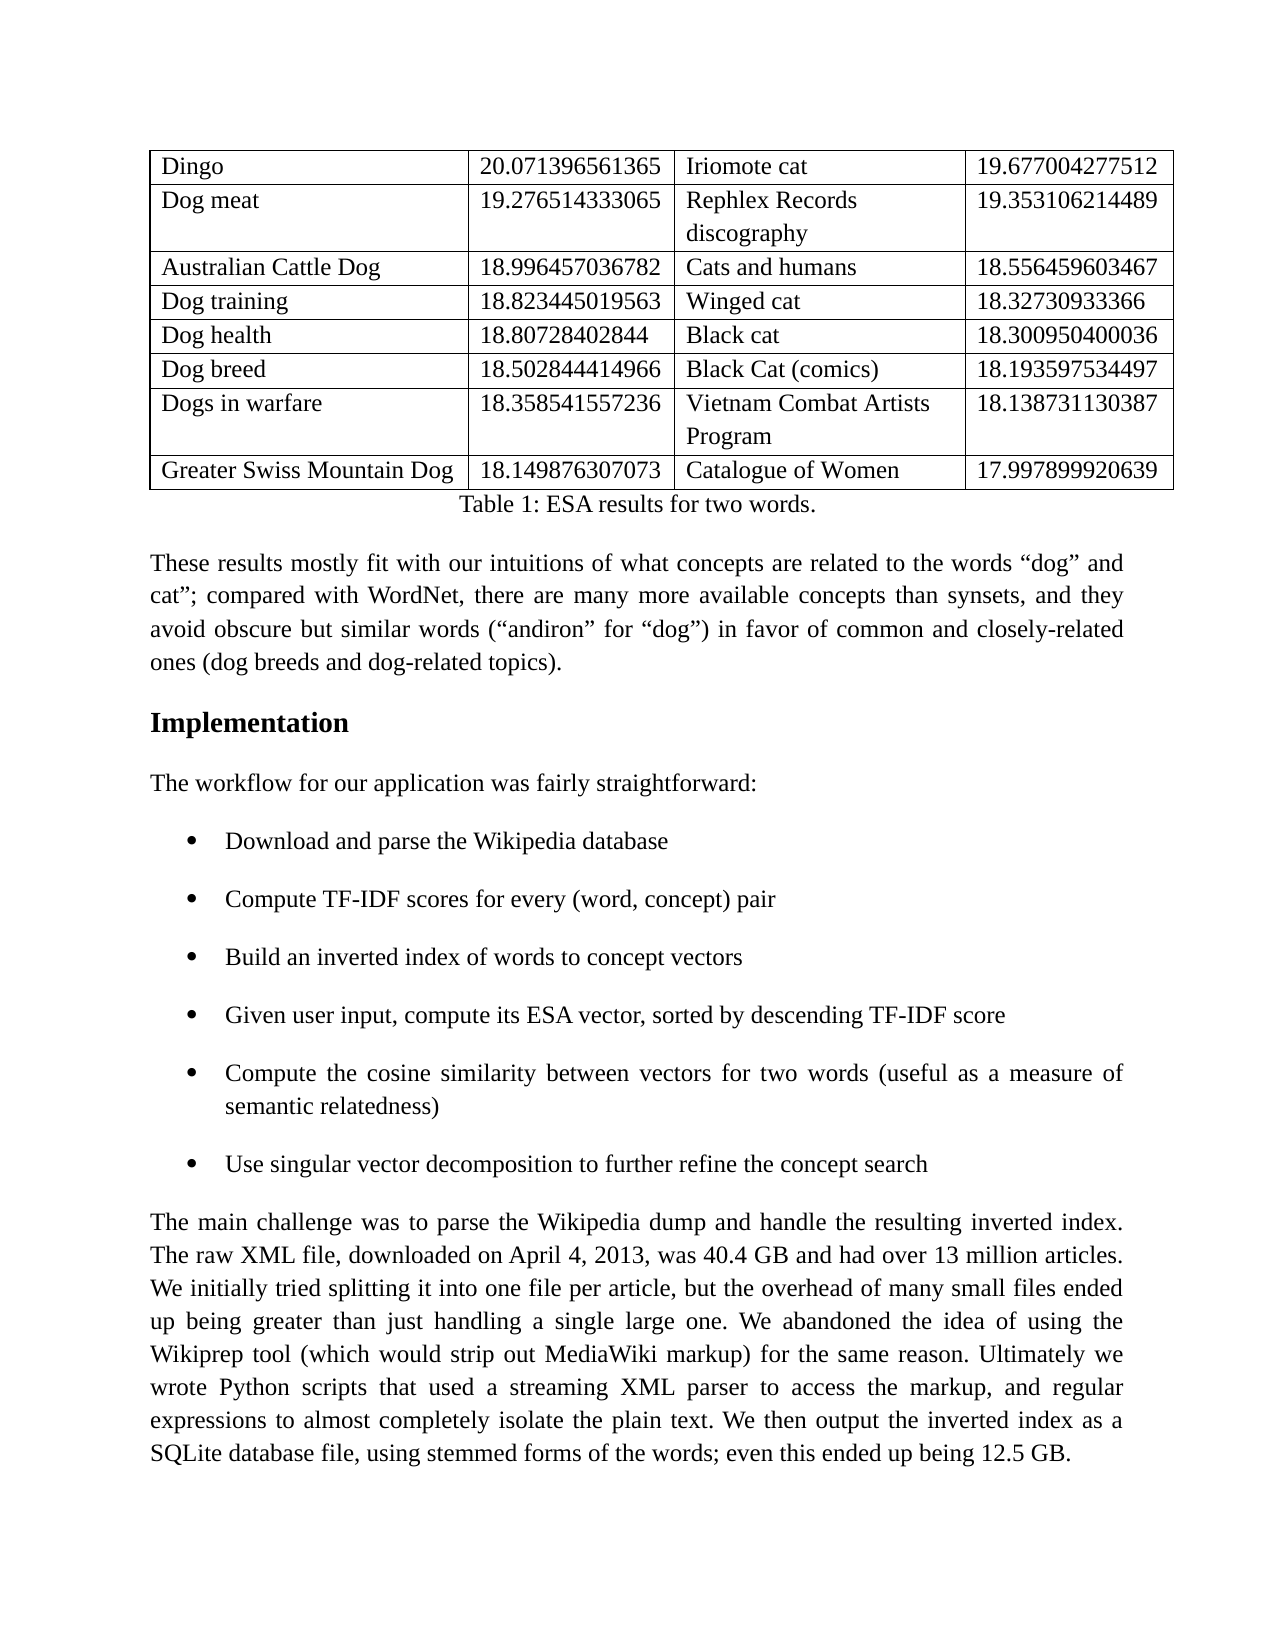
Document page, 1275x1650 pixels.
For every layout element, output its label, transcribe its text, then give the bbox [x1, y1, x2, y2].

table_cell Greater Swiss Mountain Dog [151, 456, 468, 488]
table_cell Dog training [151, 286, 468, 319]
list Compute TF-IDF scores for every (word, concept) pair [187, 884, 1125, 913]
table_cell Dog meat [151, 185, 468, 251]
table_cell Vietnam Combat Artists Program [675, 389, 965, 454]
list Use singular vector decomposition to further refine the concept search [187, 1149, 1125, 1178]
table_cell Dog breed [151, 354, 468, 387]
table_cell Dog health [151, 320, 468, 353]
list Compute the cosine similarity between vectors for two words (useful as a measure of semantic relatedness) [187, 1058, 1125, 1120]
table_cell 20.071396561365 [469, 151, 674, 184]
table_cell 18.80728402844 [469, 320, 674, 353]
table_cell Black cat [675, 320, 965, 353]
table_cell 18.996457036782 [469, 252, 674, 285]
table_cell 19.276514333065 [469, 185, 674, 251]
table_cell 18.32730933366 [966, 286, 1173, 319]
table_cell 19.677004277512 [966, 151, 1173, 184]
table_cell 18.556459603467 [966, 252, 1173, 285]
table_cell 18.300950400036 [966, 320, 1173, 353]
table_cell Catalogue of Women [675, 456, 965, 488]
table_cell Dogs in warfare [151, 389, 468, 454]
text The main challenge was to parse the Wikipedia dump and handle the resulting inverted index. The raw XML file, downloaded on April 4, 2013, was 40.4 GB and had over 13 million articles. We initially tried splitting it into one file per article, but the overhead of many small files ended up being greater than just handling a single large one. We abandoned the idea of using the Wikiprep tool (which would strip out MediaWiki markup) for the same reason. Ultimately we wrote Python scripts that used a streaming XML parser to access the markup, and regular expressions to almost completely isolate the plain text. We then output the inverted index as a SQLite database file, using stemmed forms of the words; even this ended up being 12.5 GB. [150, 1207, 1125, 1467]
subtitle Implementation [150, 705, 1125, 738]
table_cell 18.138731130387 [966, 389, 1173, 454]
table_cell 18.193597534497 [966, 354, 1173, 387]
table_cell 18.149876307073 [469, 456, 674, 488]
table_cell 18.502844414966 [469, 354, 674, 387]
table_cell 18.358541557236 [469, 389, 674, 454]
table_cell Winged cat [675, 286, 965, 319]
table_cell Dingo [151, 151, 468, 184]
table_cell Iriomote cat [675, 151, 965, 184]
list Given user input, compute its ESA vector, sorted by descending TF-IDF score [187, 1000, 1125, 1029]
table_cell Black Cat (comics) [675, 354, 965, 387]
text Table 1: ESA results for two words. [150, 490, 1125, 518]
table_cell 17.997899920639 [966, 456, 1173, 488]
text The workflow for our application was fairly straightforward: [150, 768, 1125, 797]
list Download and parse the Wikipedia database [187, 826, 1125, 855]
table_cell Cats and humans [675, 252, 965, 285]
text These results mostly fit with our intuitions of what concepts are related to the words “dog” and cat”; compared with WordNet, there are many more available concepts than synsets, and they avoid obscure but similar words (“andiron” for “dog”) in favor of common and closely-related ones (dog breeds and dog-related topics). [150, 548, 1125, 675]
table_cell Australian Cattle Dog [151, 252, 468, 285]
list Build an inverted index of words to concept vectors [187, 942, 1125, 971]
table_cell 19.353106214489 [966, 185, 1173, 251]
table_cell 18.823445019563 [469, 286, 674, 319]
table_cell Rephlex Records discography [675, 185, 965, 251]
